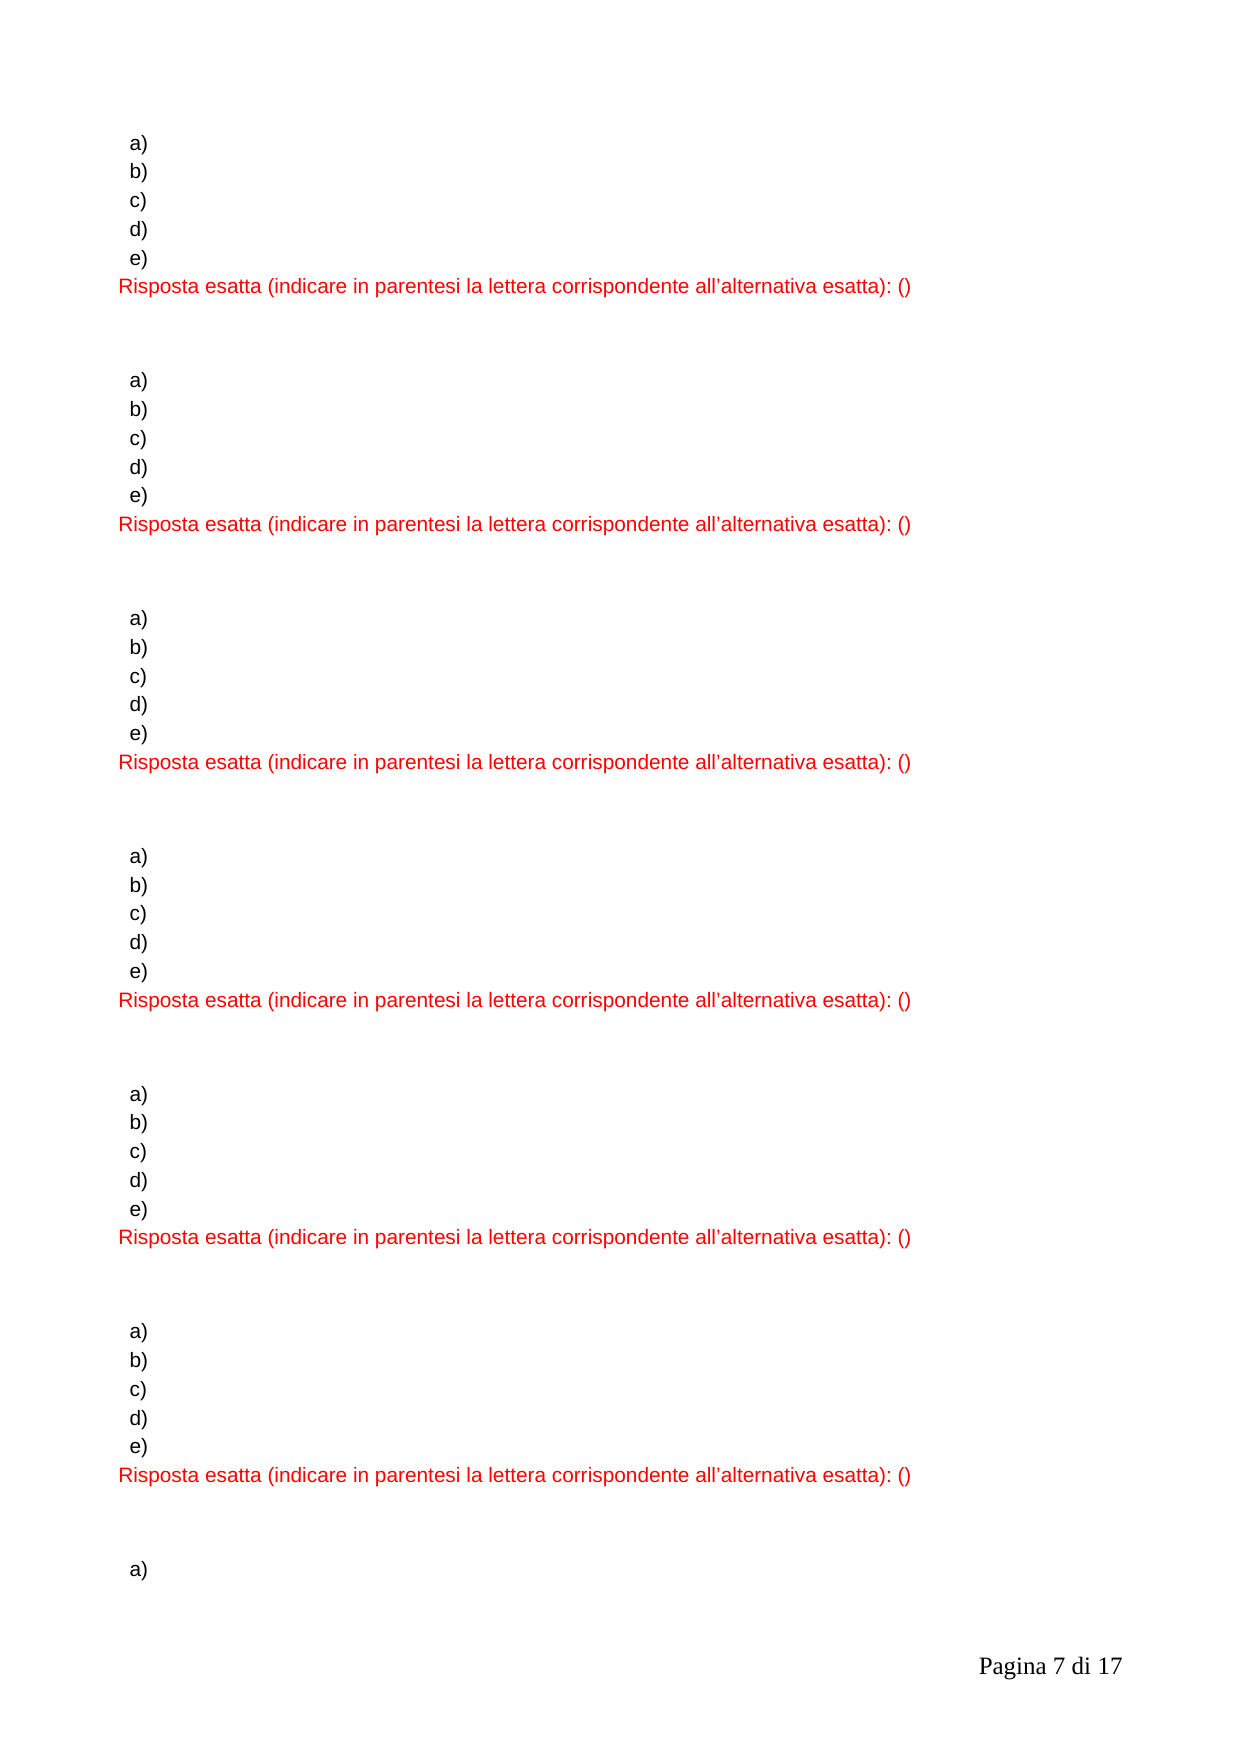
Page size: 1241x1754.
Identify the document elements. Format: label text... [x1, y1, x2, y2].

table_cell [159, 159, 1142, 188]
table_cell [159, 483, 1142, 512]
text Risposta esatta (indicare in parentesi la lettera corrispondente all’alternativa esatta): () [118, 512, 1122, 536]
table_cell [56, 1196, 118, 1225]
table_cell [56, 118, 118, 159]
table_cell b) [118, 397, 159, 426]
table_cell [159, 397, 1142, 426]
table_cell [159, 721, 1142, 750]
table_cell b) [118, 1348, 159, 1377]
table_cell [56, 692, 118, 721]
table_cell c) [118, 1139, 159, 1168]
table_cell [159, 1348, 1142, 1377]
table_cell c) [118, 188, 159, 217]
table_cell [159, 356, 1142, 397]
table_cell [56, 426, 118, 454]
table_cell a) [118, 356, 159, 397]
table_cell [56, 721, 118, 750]
table_cell a) [118, 831, 159, 872]
table_cell [159, 246, 1142, 274]
text Risposta esatta (indicare in parentesi la lettera corrispondente all’alternativa esatta): () [118, 274, 1122, 298]
table_header 43 [56, 1278, 118, 1307]
table_cell [56, 594, 118, 635]
table_cell c) [118, 1377, 159, 1405]
table_cell [159, 118, 1142, 159]
table_cell c) [118, 901, 159, 930]
table_header [118, 1516, 1142, 1544]
table_cell [56, 959, 118, 987]
table_cell [159, 1377, 1142, 1405]
table_cell [56, 873, 118, 901]
table_header [118, 327, 1142, 356]
table_cell [56, 1348, 118, 1377]
table_cell [56, 483, 118, 512]
table_cell [56, 1377, 118, 1405]
table_cell [159, 1196, 1142, 1225]
table_cell d) [118, 217, 159, 246]
table_cell [56, 1544, 118, 1586]
table_header [118, 803, 1142, 831]
table_cell b) [118, 1110, 159, 1139]
text Risposta esatta (indicare in parentesi la lettera corrispondente all’alternativa esatta): () [118, 987, 1122, 1011]
table_cell c) [118, 664, 159, 692]
table_cell [56, 217, 118, 246]
table_cell [159, 426, 1142, 454]
table_cell [159, 1307, 1142, 1348]
table_cell [159, 1168, 1142, 1196]
text Risposta esatta (indicare in parentesi la lettera corrispondente all’alternativa esatta): () [118, 1463, 1122, 1487]
table_header [118, 565, 1142, 593]
table_cell [56, 397, 118, 426]
table_cell [56, 1110, 118, 1139]
table_cell [56, 1307, 118, 1348]
table_cell [159, 692, 1142, 721]
table_cell a) [118, 1069, 159, 1110]
table_cell [56, 930, 118, 959]
table_cell d) [118, 692, 159, 721]
table_header [118, 1040, 1142, 1069]
text Risposta esatta (indicare in parentesi la lettera corrispondente all’alternativa esatta): () [118, 1225, 1122, 1249]
table_cell [56, 1168, 118, 1196]
table_cell [159, 1434, 1142, 1463]
table_header [118, 1278, 1142, 1307]
table_cell [56, 1434, 118, 1463]
table_cell d) [118, 455, 159, 483]
table_header 42 [56, 1040, 118, 1069]
table_cell [159, 594, 1142, 635]
table_cell c) [118, 426, 159, 454]
table_cell [56, 356, 118, 397]
table_cell a) [118, 118, 159, 159]
table_header 41 [56, 803, 118, 831]
table_cell [159, 1544, 1142, 1586]
table_cell b) [118, 635, 159, 663]
table_cell [56, 246, 118, 274]
table_cell [56, 1405, 118, 1434]
table_cell [159, 217, 1142, 246]
table_cell [159, 1139, 1142, 1168]
table_cell d) [118, 930, 159, 959]
table_cell b) [118, 159, 159, 188]
table_cell e) [118, 483, 159, 512]
table_cell [159, 901, 1142, 930]
table_cell [56, 188, 118, 217]
table_cell [56, 901, 118, 930]
table_cell [159, 188, 1142, 217]
table_cell [56, 455, 118, 483]
table_cell [159, 930, 1142, 959]
table_cell [159, 831, 1142, 872]
table_cell [159, 455, 1142, 483]
table_cell d) [118, 1405, 159, 1434]
table_cell a) [118, 1307, 159, 1348]
table_cell e) [118, 1196, 159, 1225]
table_cell [159, 635, 1142, 663]
table_cell [159, 1069, 1142, 1110]
table_cell [159, 1110, 1142, 1139]
table_cell [56, 159, 118, 188]
table_cell [56, 635, 118, 663]
table_cell a) [118, 594, 159, 635]
table_cell [56, 664, 118, 692]
table_header 39 [56, 327, 118, 356]
table_cell [159, 664, 1142, 692]
table_cell [56, 831, 118, 872]
table_cell e) [118, 246, 159, 274]
table_cell e) [118, 1434, 159, 1463]
table_cell [56, 1069, 118, 1110]
table_cell a) [118, 1544, 159, 1586]
table_cell b) [118, 873, 159, 901]
table_cell [56, 1139, 118, 1168]
table_cell d) [118, 1168, 159, 1196]
text Risposta esatta (indicare in parentesi la lettera corrispondente all’alternativa esatta): () [118, 750, 1122, 774]
table_header 40 [56, 565, 118, 593]
table_cell [159, 1405, 1142, 1434]
table_cell e) [118, 959, 159, 987]
table_cell [159, 873, 1142, 901]
table_cell e) [118, 721, 159, 750]
table_header 44 [56, 1516, 118, 1544]
table_cell [159, 959, 1142, 987]
